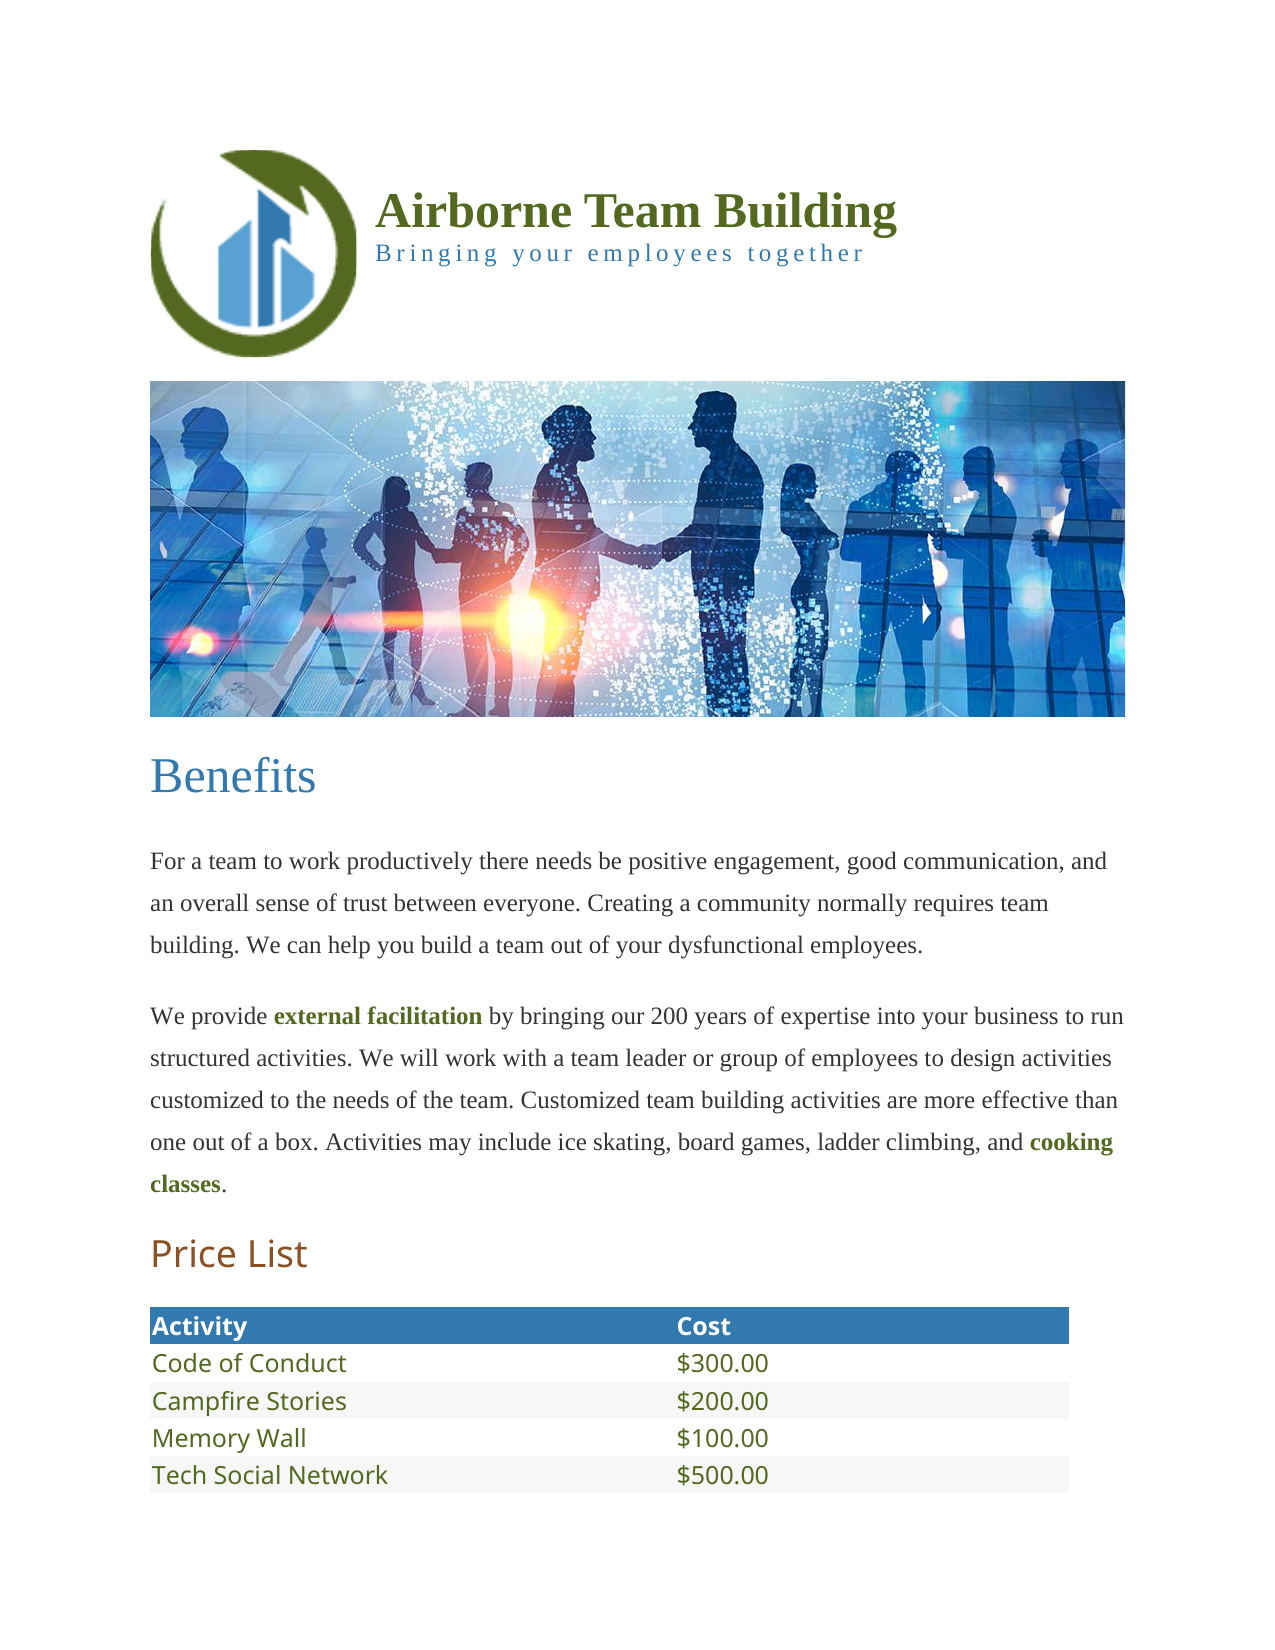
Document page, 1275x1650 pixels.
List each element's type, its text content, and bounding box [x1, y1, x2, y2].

table_cell Campfire Stories [150, 1382, 675, 1419]
table_header Activity [150, 1307, 675, 1344]
table_cell $200.00 [675, 1382, 1069, 1419]
table_cell $100.00 [675, 1419, 1069, 1456]
table_cell $300.00 [675, 1344, 1069, 1382]
text For a team to work productively there needs be positive engagement, good communication, and an overall sense of trust between everyone. Creating a community normally requires team building. We can help you build a team out of your dysfunctional employees. [150, 833, 1125, 959]
table_header Cost [675, 1307, 1069, 1344]
table_cell Memory Wall [150, 1419, 675, 1456]
table_cell $500.00 [675, 1456, 1069, 1493]
table_cell Code of Conduct [150, 1344, 675, 1382]
picture [150, 381, 1125, 717]
subtitle Airborne Team Building [150, 181, 1125, 238]
table_cell Tech Social Network [150, 1456, 675, 1493]
text We provide external facilitation by bringing our 200 years of expertise into your business to run structured activities. We will work with a team leader or group of employees to design activities customized to the needs of the team. Customized team building activities are more effective than one out of a box. Activities may include ice skating, board games, ladder climbing, and cooking classes. [150, 988, 1125, 1198]
subtitle Benefits [150, 746, 1125, 804]
subtitle Price List [150, 1227, 1125, 1278]
text Bringing your employees together [150, 238, 1125, 267]
